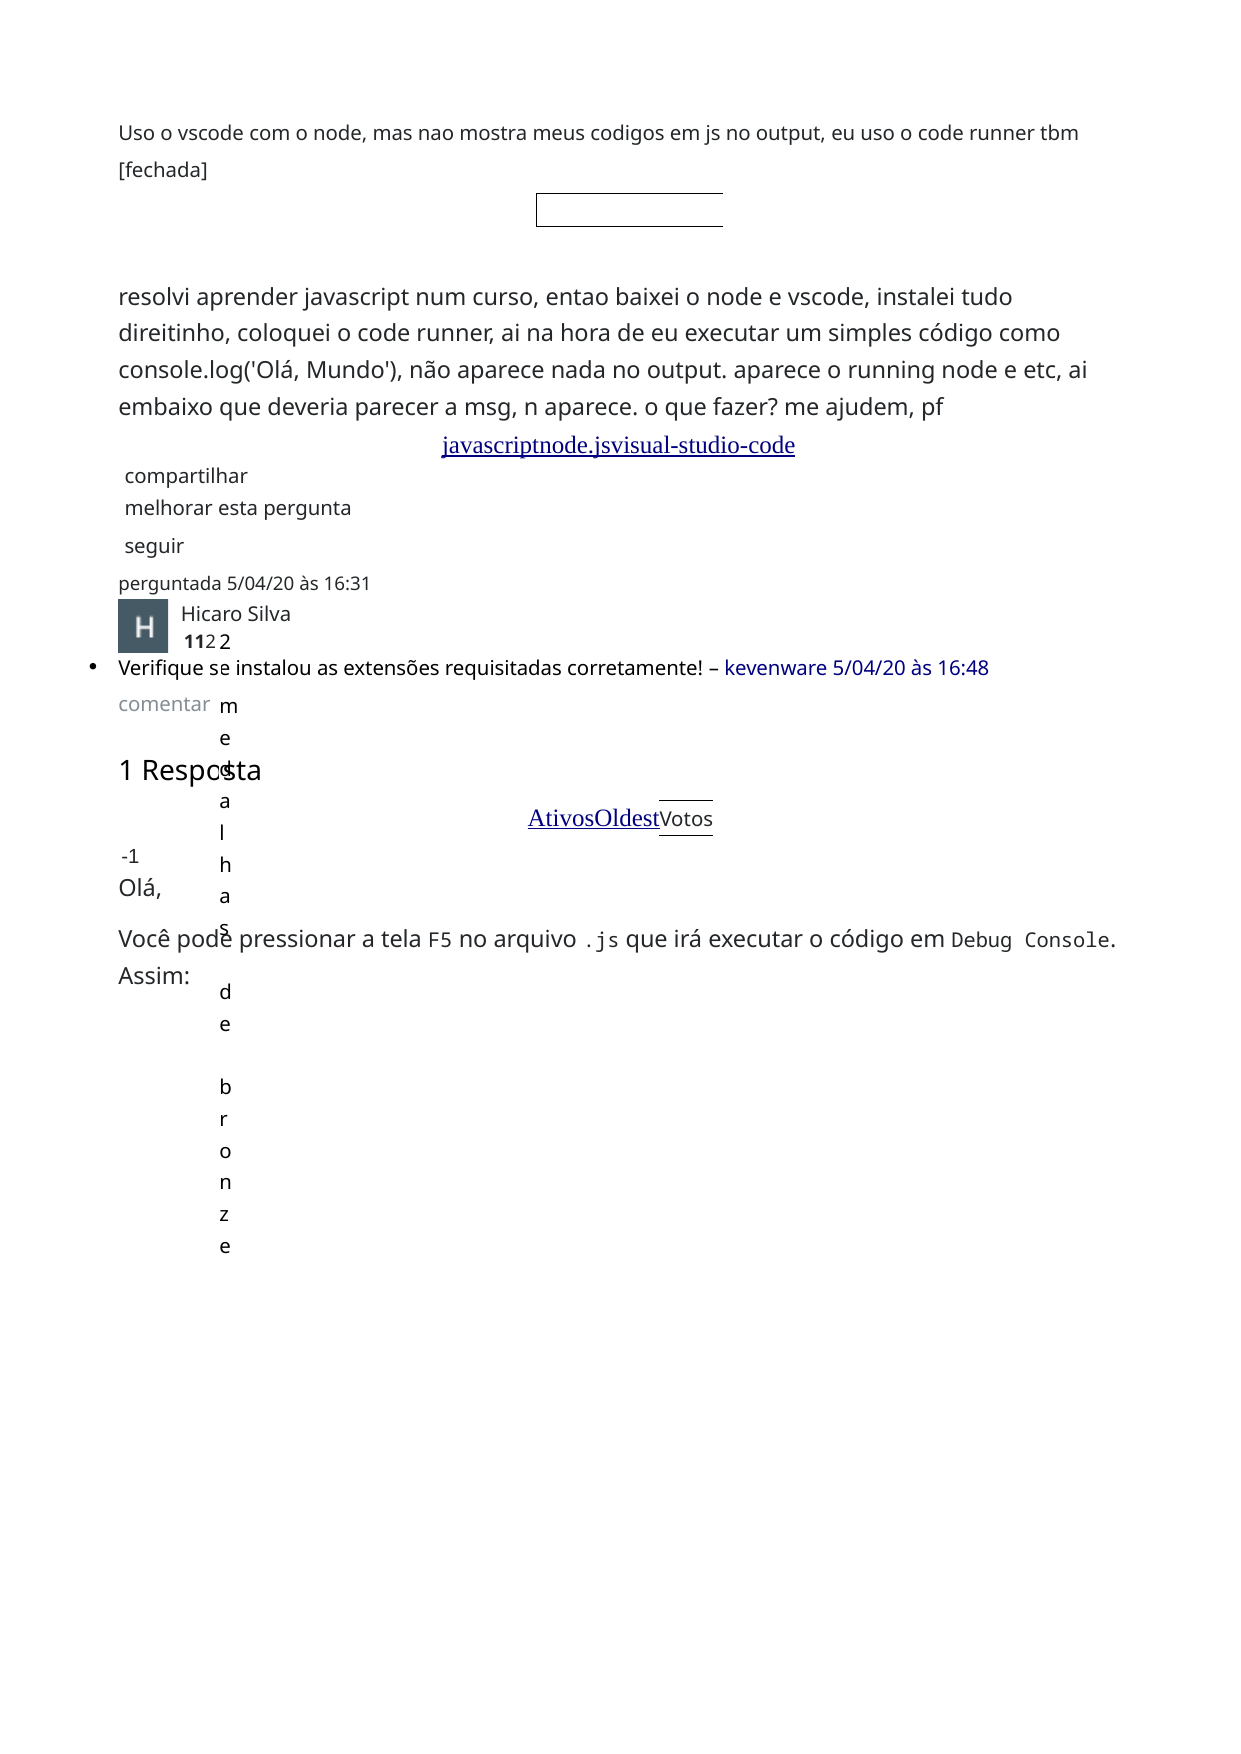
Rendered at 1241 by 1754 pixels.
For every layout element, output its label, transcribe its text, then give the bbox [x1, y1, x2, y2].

text [118, 800, 219, 836]
list Verifique se instalou as extensões requisitadas corretamente! – kevenware 5/04/20 às 16:48 [221, 653, 1122, 681]
text Você pode pressionar a tela F5 no arquivo .js que irá executar o código em Debug Console. Assim: [221, 923, 1122, 991]
text Hicaro Silva [169, 599, 1122, 627]
text AtivosOldestVotos [221, 800, 1122, 836]
text -1 [221, 845, 1119, 868]
text javascriptnode.jsvisual-studio-code [118, 430, 1119, 459]
text 112 [169, 627, 1117, 653]
text comentar [221, 689, 1122, 717]
text Olá, [118, 871, 219, 903]
text melhorar esta pergunta [124, 494, 1116, 522]
text perguntada 5/04/20 às 16:31 [118, 570, 1122, 595]
text resolvi aprender javascript num curso, entao baixei o node e vscode, instalei tudo direitinho, coloquei o code runner, ai na hora de eu executar um simples código como console.log('Olá, Mundo'), não aparece nada no output. aparece o running node e etc, ai embaixo que deveria parecer a msg, n aparece. o que fazer? me ajudem, pf [118, 280, 1122, 422]
list Verifique se instalou as extensões requisitadas corretamente! – kevenware 5/04/20 às 16:48 [118, 653, 219, 681]
picture [118, 599, 169, 653]
text compartilhar [124, 462, 1116, 490]
subtitle Uso o vscode com o node, mas nao mostra meus codigos em js no output, eu uso o code runner tbm [fechada] [118, 118, 1122, 183]
text [137, 193, 536, 227]
text seguir [124, 532, 1116, 559]
text Faça uma pergunta [537, 193, 1122, 227]
text Olá, [221, 871, 1122, 903]
text comentar [118, 689, 219, 717]
subtitle 1 Resposta [221, 750, 1122, 788]
text Você pode pressionar a tela F5 no arquivo .js que irá executar o código em Debug Console. Assim: [118, 923, 219, 991]
subtitle 1 Resposta [118, 750, 219, 788]
text -1 [121, 845, 219, 868]
